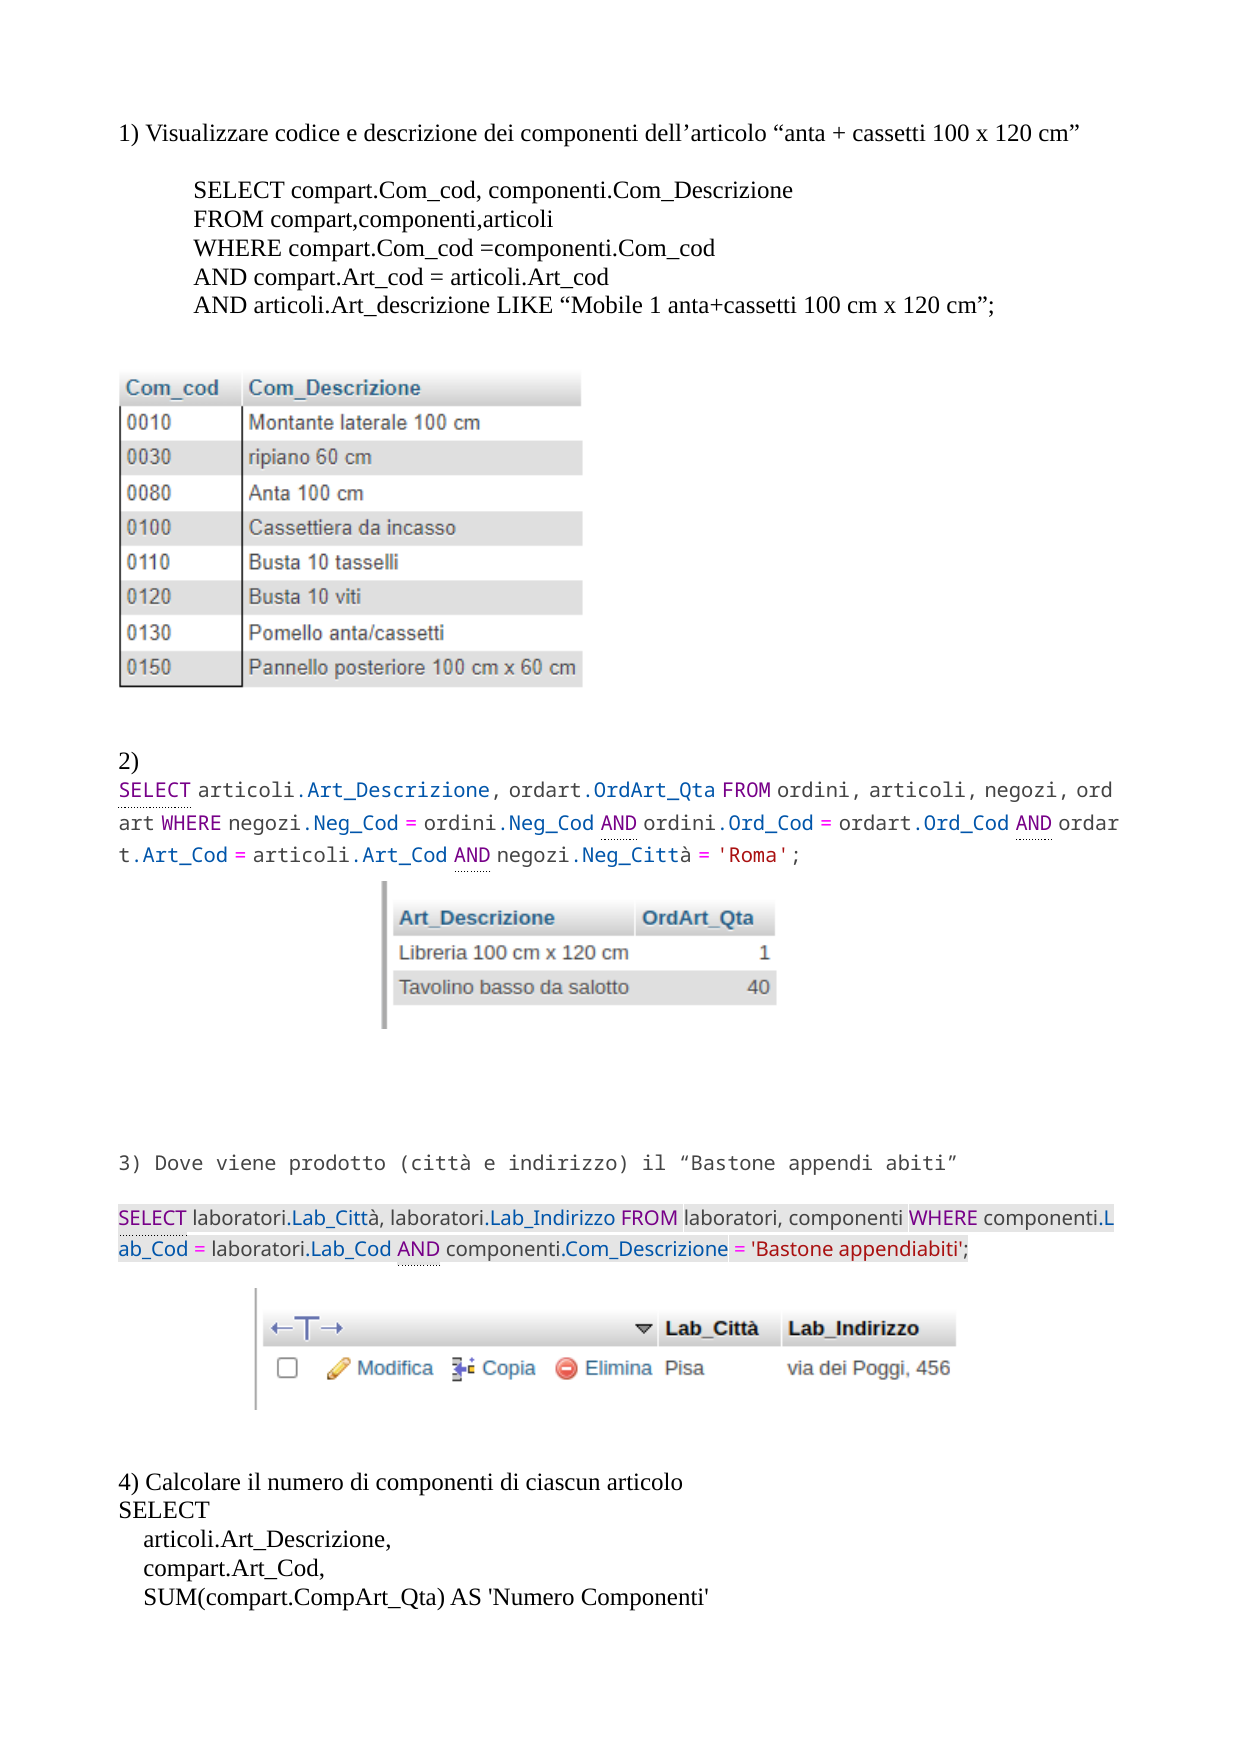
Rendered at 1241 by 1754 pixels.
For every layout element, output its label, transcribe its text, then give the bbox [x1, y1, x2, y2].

picture [118, 364, 586, 689]
text FROM compart,componenti,articoli [193, 204, 1122, 233]
text SELECT compart.Com_cod, componenti.Com_Descrizione [193, 176, 1122, 204]
picture [254, 1288, 986, 1410]
text 4) Calcolare il numero di componenti di ciascun articolo [118, 1467, 1122, 1495]
text 2) SELECT articoli.Art_Descrizione, ordart.OrdArt_Qta FROM ordini, articoli, negozi, ordart WHERE negozi.Neg_Cod = ordini.Neg_Cod AND ordini.Ord_Cod = ordart.Ord_Cod AND ordart.Art_Cod = articoli.Art_Cod AND negozi.Neg_Città = 'Roma'; [118, 746, 1122, 871]
text 1) Visualizzare codice e descrizione dei componenti dell’articolo “anta + cassetti 100 x 120 cm” [118, 118, 1122, 147]
picture [381, 881, 794, 1029]
text AND articoli.Art_descrizione LIKE “Mobile 1 anta+cassetti 100 cm x 120 cm”; [193, 291, 1122, 319]
text AND compart.Art_cod = articoli.Art_cod [193, 262, 1122, 291]
text SELECT [118, 1495, 1122, 1524]
text 3) Dove viene prodotto (città e indirizzo) il “Bastone appendi abiti” [118, 1148, 1122, 1176]
text articoli.Art_Descrizione, [118, 1524, 1122, 1553]
text SUM(compart.CompArt_Qta) AS 'Numero Componenti' [118, 1582, 1122, 1610]
text SELECT laboratori.Lab_Città, laboratori.Lab_Indirizzo FROM laboratori, componenti WHERE componenti.Lab_Cod = laboratori.Lab_Cod AND componenti.Com_Descrizione = 'Bastone appendiabiti'; [118, 1204, 1122, 1265]
text WHERE compart.Com_cod =componenti.Com_cod [193, 233, 1122, 262]
text compart.Art_Cod, [118, 1553, 1122, 1582]
